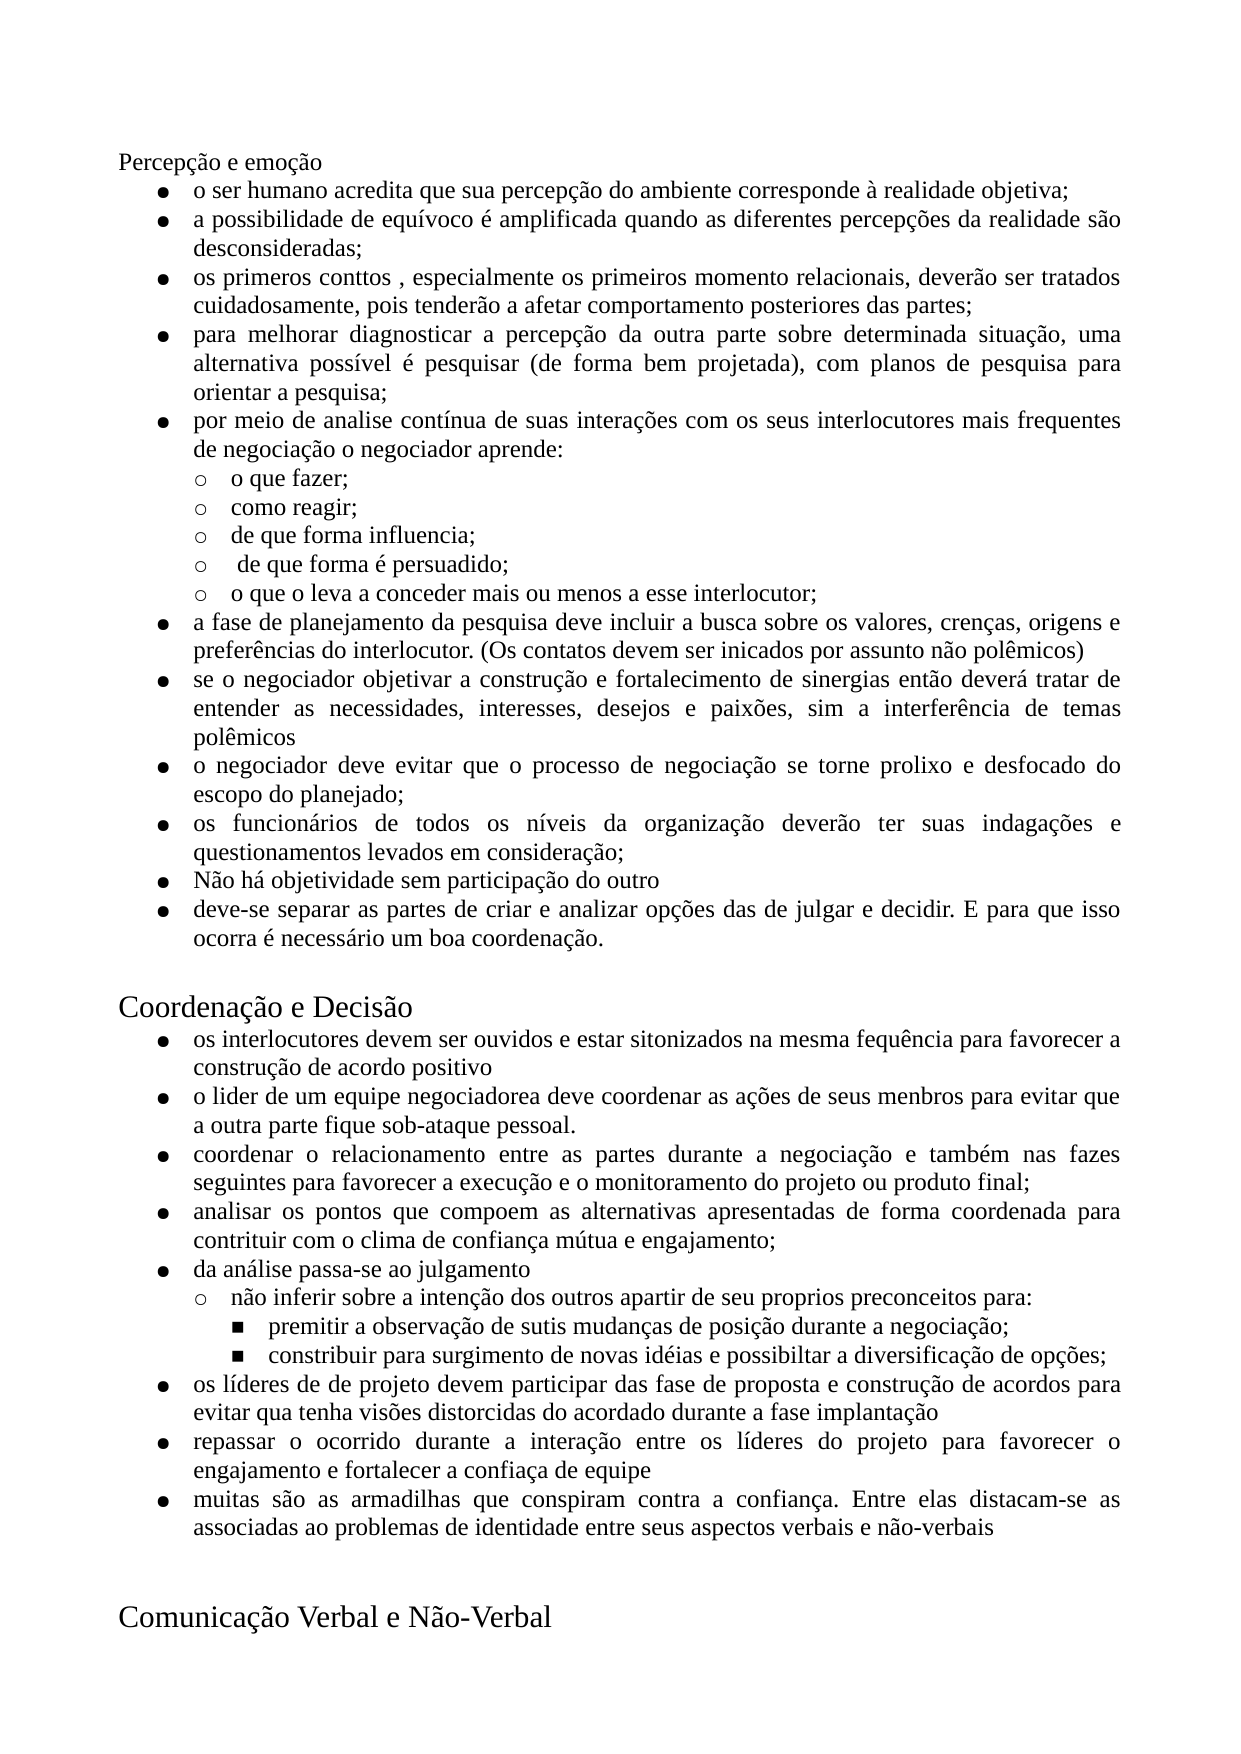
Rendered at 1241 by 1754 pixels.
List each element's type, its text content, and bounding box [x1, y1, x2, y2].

list não inferir sobre a intenção dos outros apartir de seu proprios preconceitos para: [193, 1282, 1122, 1311]
list de que forma influencia; [193, 521, 1122, 549]
list o que o leva a conceder mais ou menos a esse interlocutor; [193, 578, 1122, 607]
text Coordenação e Decisão [118, 988, 1122, 1024]
list os líderes de de projeto devem participar das fase de proposta e construção de acordos para evitar qua tenha visões distorcidas do acordado durante a fase implantação [156, 1369, 1122, 1426]
list a fase de planejamento da pesquisa deve incluir a busca sobre os valores, crenças, origens e preferências do interlocutor. (Os contatos devem ser inicados por assunto não polêmicos) [156, 607, 1122, 664]
list repassar o ocorrido durante a interação entre os líderes do projeto para favorecer o engajamento e fortalecer a confiaça de equipe [156, 1426, 1122, 1484]
list os primeros conttos , especialmente os primeiros momento relacionais, deverão ser tratados cuidadosamente, pois tenderão a afetar comportamento posteriores das partes; [156, 262, 1122, 319]
list da análise passa-se ao julgamento [156, 1254, 1122, 1282]
list o lider de um equipe negociadorea deve coordenar as ações de seus menbros para evitar que a outra parte fique sob-ataque pessoal. [156, 1081, 1122, 1139]
list constribuir para surgimento de novas idéias e possibiltar a diversificação de opções; [231, 1340, 1122, 1369]
list para melhorar diagnosticar a percepção da outra parte sobre determinada situação, uma alternativa possível é pesquisar (de forma bem projetada), com planos de pesquisa para orientar a pesquisa; [156, 319, 1122, 406]
list os funcionários de todos os níveis da organização deverão ter suas indagações e questionamentos levados em consideração; [156, 808, 1122, 866]
list premitir a observação de sutis mudanças de posição durante a negociação; [231, 1311, 1122, 1340]
list o que fazer; [193, 463, 1122, 492]
list deve-se separar as partes de criar e analizar opções das de julgar e decidir. E para que isso ocorra é necessário um boa coordenação. [156, 894, 1122, 952]
list por meio de analise contínua de suas interações com os seus interlocutores mais frequentes de negociação o negociador aprende: [156, 406, 1122, 463]
list os interlocutores devem ser ouvidos e estar sitonizados na mesma fequência para favorecer a construção de acordo positivo [156, 1024, 1122, 1081]
list como reagir; [193, 492, 1122, 521]
list o ser humano acredita que sua percepção do ambiente corresponde à realidade objetiva; [156, 176, 1122, 204]
list de que forma é persuadido; [193, 549, 1122, 578]
list coordenar o relacionamento entre as partes durante a negociação e também nas fazes seguintes para favorecer a execução e o monitoramento do projeto ou produto final; [156, 1139, 1122, 1196]
list analisar os pontos que compoem as alternativas apresentadas de forma coordenada para contrituir com o clima de confiança mútua e engajamento; [156, 1196, 1122, 1254]
list muitas são as armadilhas que conspiram contra a confiança. Entre elas distacam-se as associadas ao problemas de identidade entre seus aspectos verbais e não-verbais [156, 1484, 1122, 1541]
list a possibilidade de equívoco é amplificada quando as diferentes percepções da realidade são desconsideradas; [156, 204, 1122, 262]
text Comunicação Verbal e Não-Verbal [118, 1599, 1122, 1635]
text Percepção e emoção [118, 147, 1122, 176]
list Não há objetividade sem participação do outro [156, 866, 1122, 894]
list se o negociador objetivar a construção e fortalecimento de sinergias então deverá tratar de entender as necessidades, interesses, desejos e paixões, sim a interferência de temas polêmicos [156, 664, 1122, 751]
list o negociador deve evitar que o processo de negociação se torne prolixo e desfocado do escopo do planejado; [156, 751, 1122, 808]
